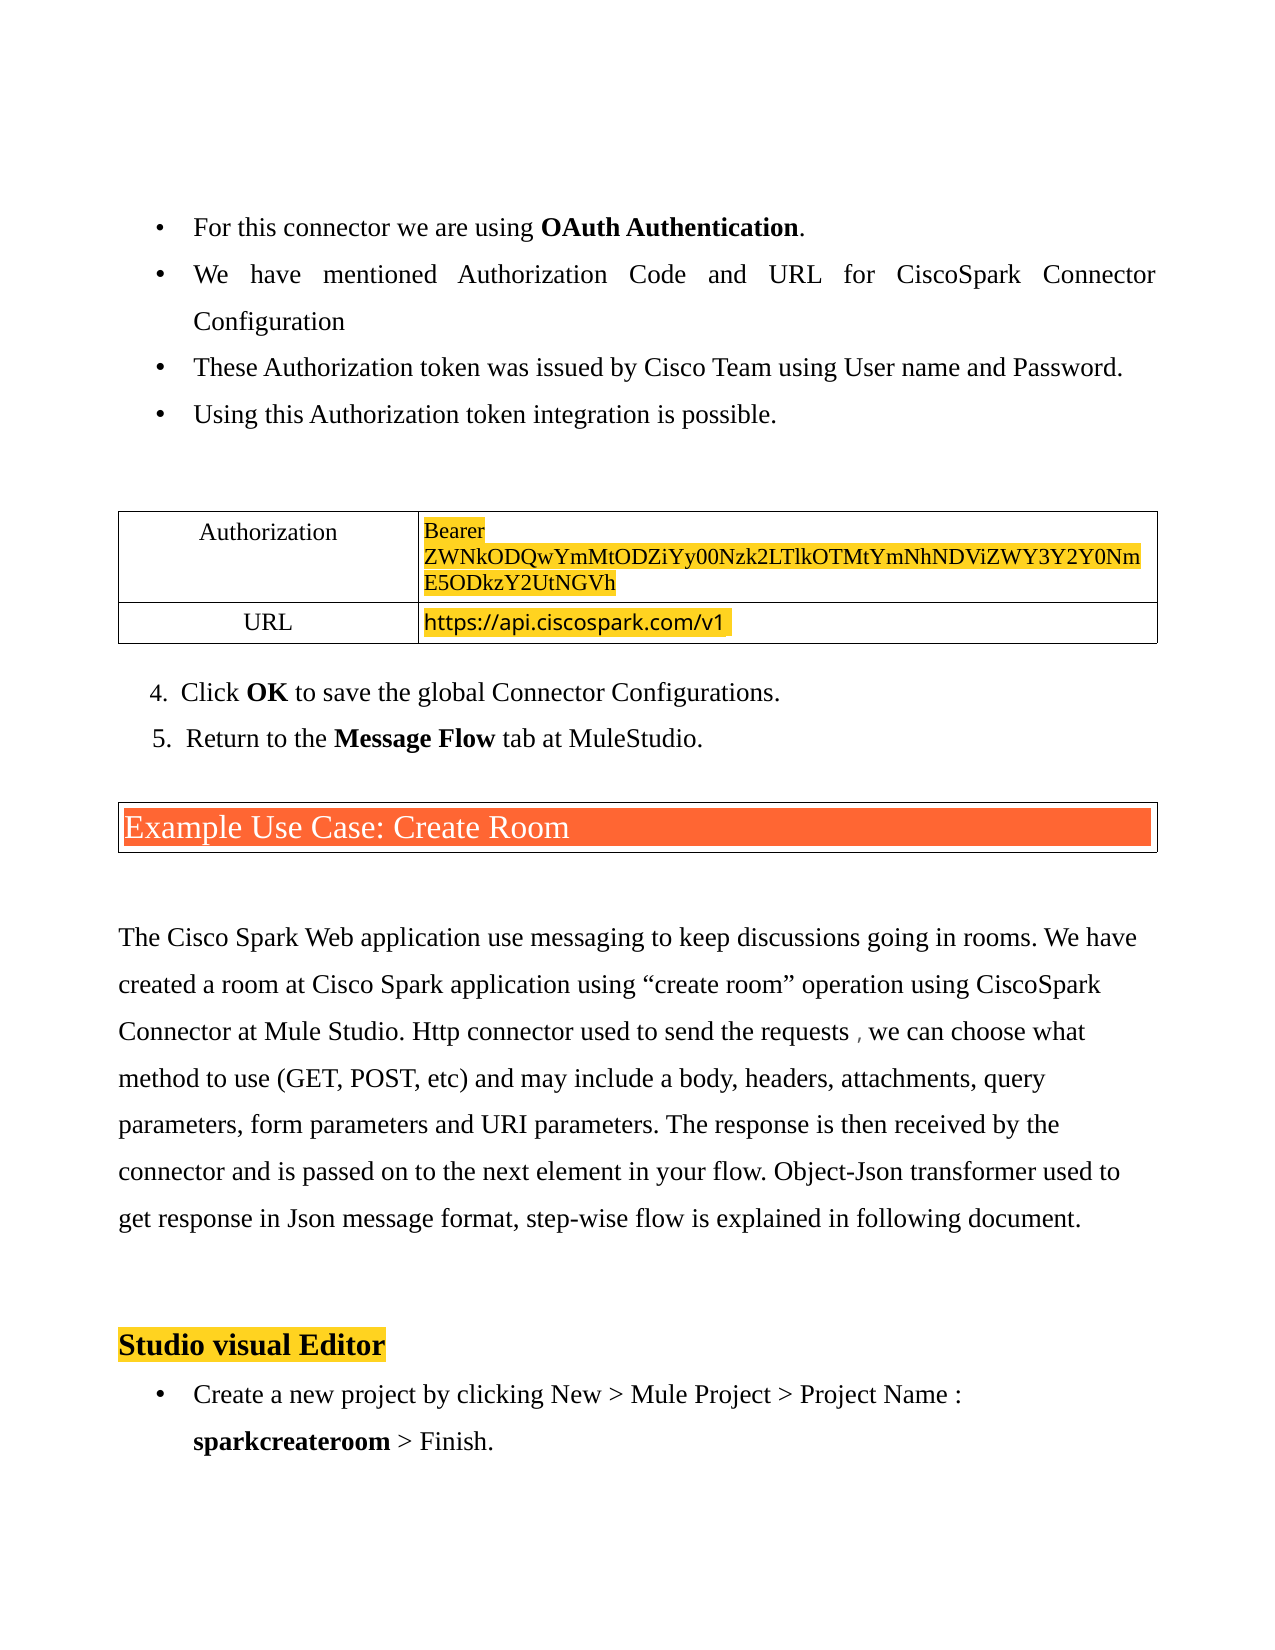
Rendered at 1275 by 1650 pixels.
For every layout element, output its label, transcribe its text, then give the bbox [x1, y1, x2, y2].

table_header Bearer ZWNkODQwYmMtODZiYy00Nzk2LTlkOTMtYmNhNDViZWY3Y2Y0NmE5ODkzY2UtNGVh [419, 512, 1157, 602]
table_header Authorization [119, 512, 418, 602]
text 4. Click OK to save the global Connector Configurations. [118, 676, 1157, 707]
list Create a new project by clicking New > Mule Project > Project Name : sparkcreateroom > Finish. [156, 1378, 1157, 1456]
table_cell URL [119, 603, 418, 643]
table_header Example Use Case: Create Room [119, 803, 1157, 852]
list We have mentioned Authorization Code and URL for CiscoSpark Connector Configuration [156, 258, 1157, 336]
text The Cisco Spark Web application use messaging to keep discussions going in rooms. We have created a room at Cisco Spark application using “create room” operation using CiscoSpark Connector at Mule Studio. Http connector used to send the requests , we can choose what method to use (GET, POST, etc) and may include a body, headers, attachments, query parameters, form parameters and URI parameters. The response is then received by the connector and is passed on to the next element in your flow. Object-Json transformer used to get response in Json message format, step-wise flow is explained in following document. [118, 921, 1157, 1233]
text 5. Return to the Message Flow tab at MuleStudio. [118, 722, 1157, 754]
list Using this Authorization token integration is possible. [156, 398, 1157, 430]
list These Authorization token was issued by Cisco Team using User name and Password. [156, 352, 1157, 383]
table_cell https://api.ciscospark.com/v1 [419, 603, 1157, 643]
list For this connector we are using OAuth Authentication. [156, 211, 1157, 243]
subtitle Studio visual Editor [118, 1327, 1157, 1362]
